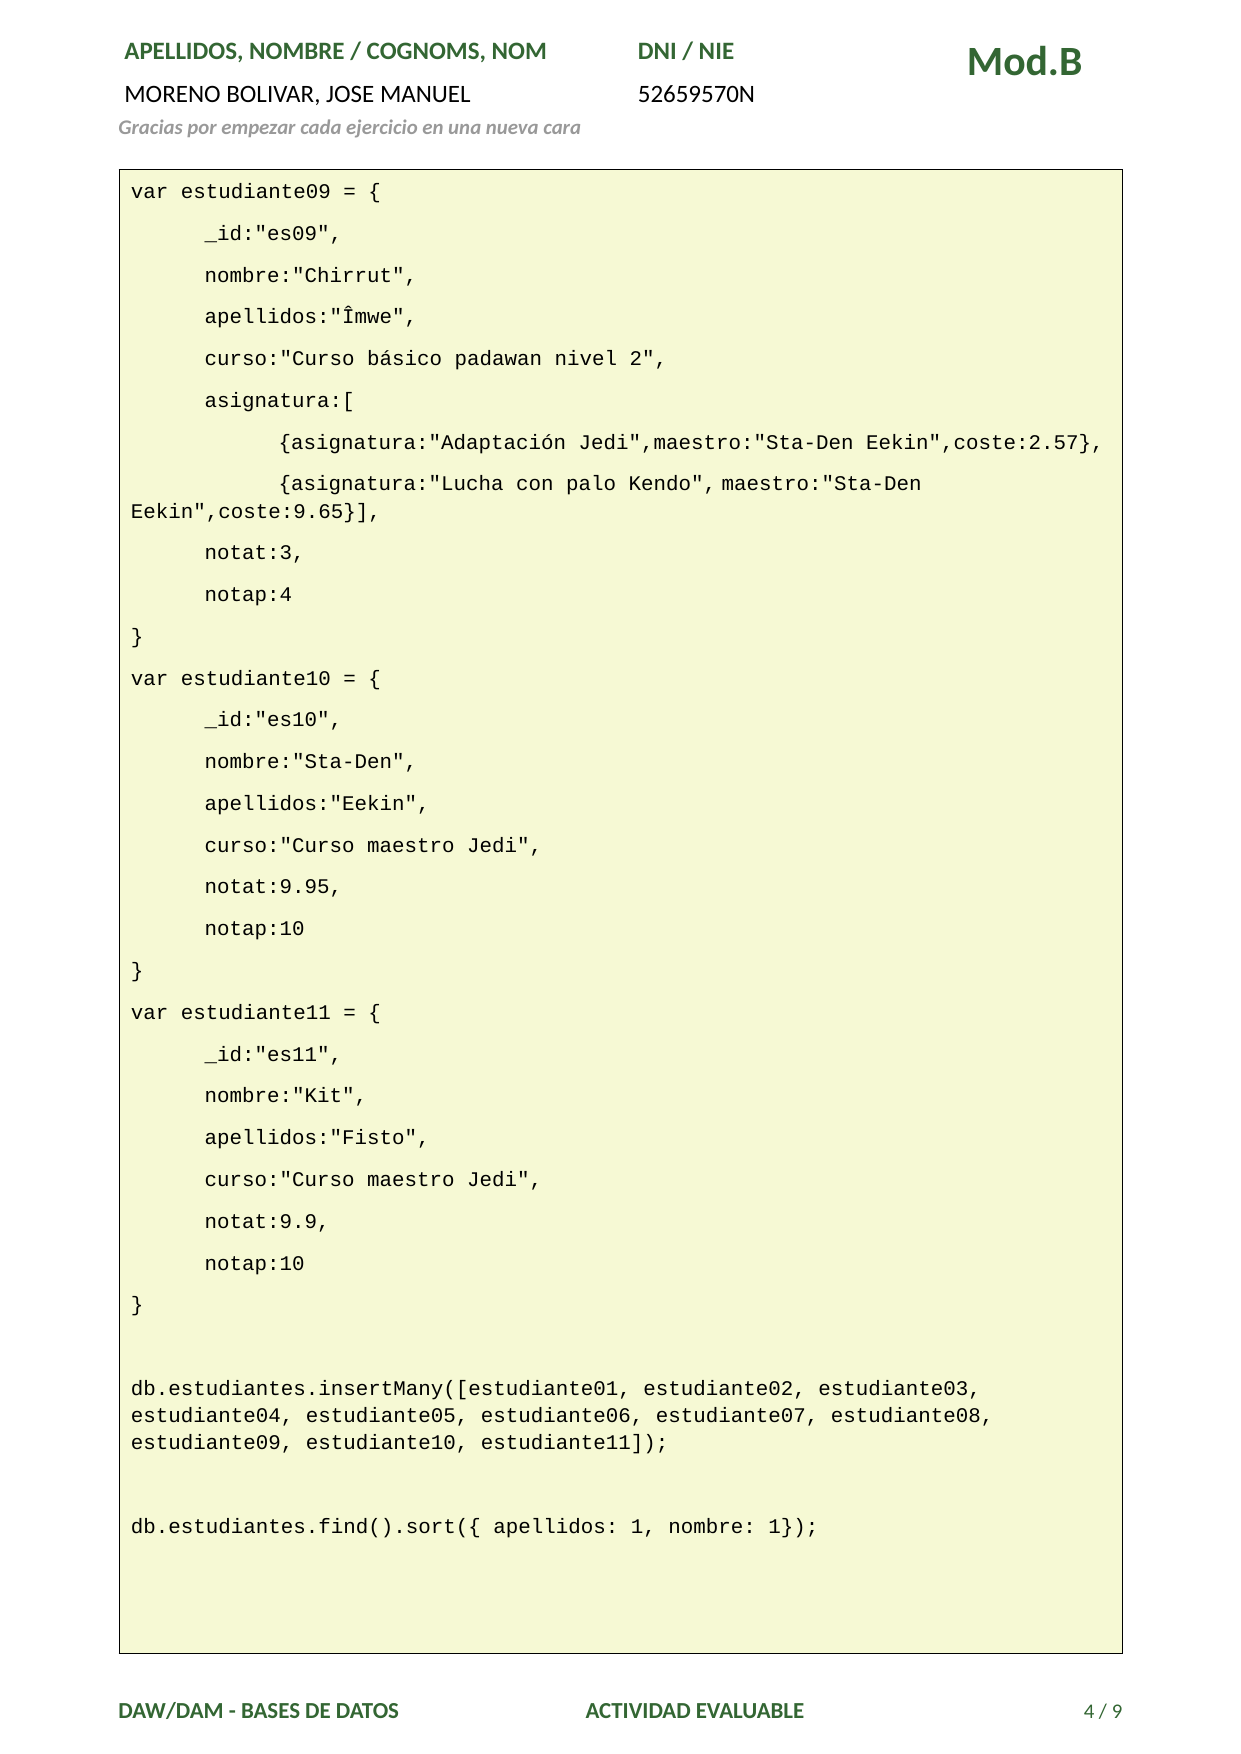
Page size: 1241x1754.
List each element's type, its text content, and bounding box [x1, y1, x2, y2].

table_header var estudiante09 = { _id:"es09", nombre:"Chirrut", apellidos:"Îmwe", curso:"Curso básico padawan nivel 2", asignatura:[ {asignatura:"Adaptación Jedi",maestro:"Sta-Den Eekin",coste:2.57}, {asignatura:"Lucha con palo Kendo", maestro:"Sta-Den Eekin",coste:9.65}], notat:3, notap:4 } var estudiante10 = { _id:"es10", nombre:"Sta-Den", apellidos:"Eekin", curso:"Curso maestro Jedi", notat:9.95, notap:10 } var estudiante11 = { _id:"es11", nombre:"Kit", apellidos:"Fisto", curso:"Curso maestro Jedi", notat:9.9, notap:10 } db.estudiantes.insertMany([estudiante01, estudiante02, estudiante03, estudiante04, estudiante05, estudiante06, estudiante07, estudiante08, estudiante09, estudiante10, estudiante11]); db.estudiantes.find().sort({ apellidos: 1, nombre: 1}); [120, 170, 1122, 1653]
